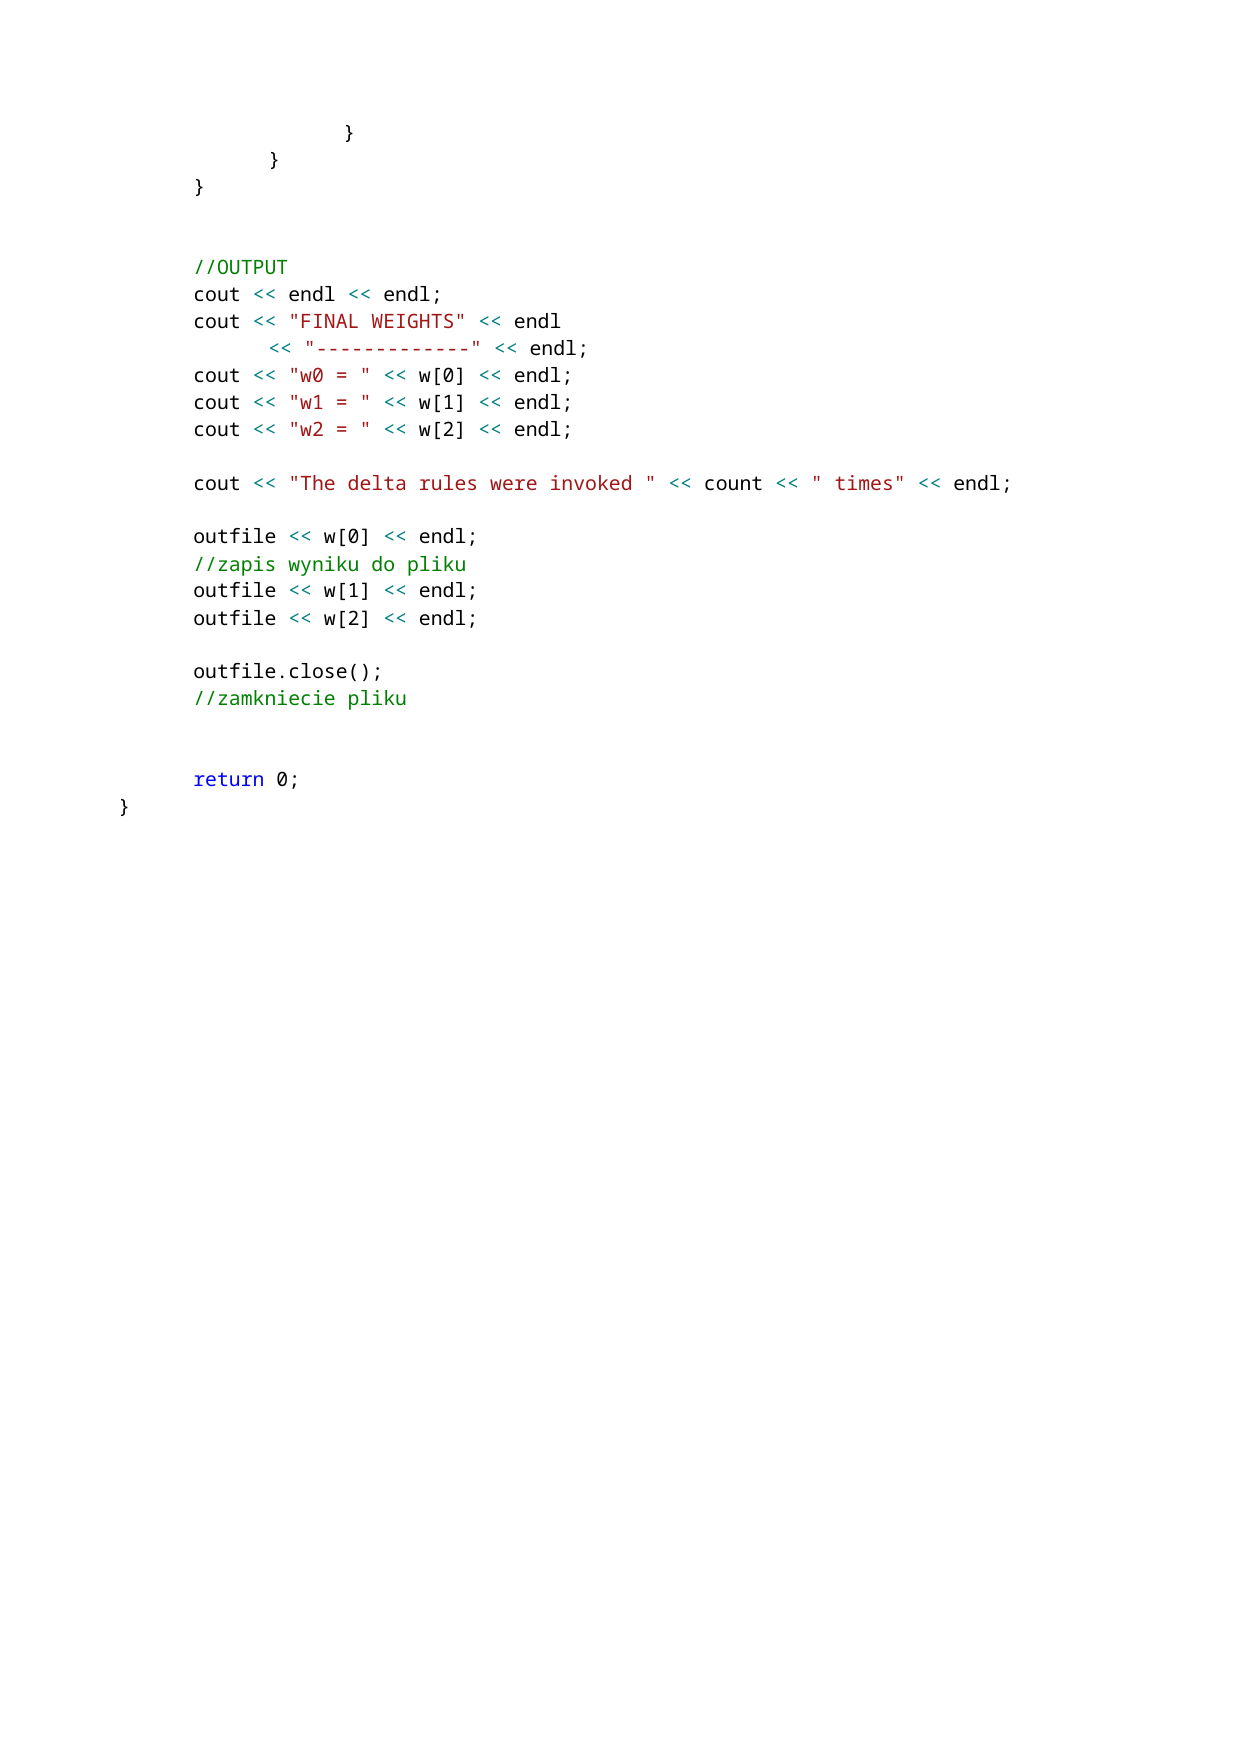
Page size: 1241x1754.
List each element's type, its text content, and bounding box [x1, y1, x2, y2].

text outfile.close(); //zamkniecie pliku [118, 658, 1122, 712]
text cout << "FINAL WEIGHTS" << endl [118, 307, 1122, 334]
text //OUTPUT [118, 253, 1122, 280]
text outfile << w[1] << endl; [118, 577, 1122, 604]
text } [118, 793, 1122, 819]
text cout << "w0 = " << w[0] << endl; [118, 361, 1122, 388]
text outfile << w[0] << endl; //zapis wyniku do pliku [118, 523, 1122, 577]
text cout << "w2 = " << w[2] << endl; [118, 415, 1122, 442]
text cout << "w1 = " << w[1] << endl; [118, 388, 1122, 415]
text << "-------------" << endl; [118, 334, 1122, 361]
text cout << endl << endl; [118, 280, 1122, 307]
text } [118, 145, 1122, 172]
text outfile << w[2] << endl; [118, 604, 1122, 631]
text } [118, 118, 1122, 145]
text } [118, 172, 1122, 199]
text cout << "The delta rules were invoked " << count << " times" << endl; [118, 469, 1122, 496]
text return 0; [118, 766, 1122, 793]
